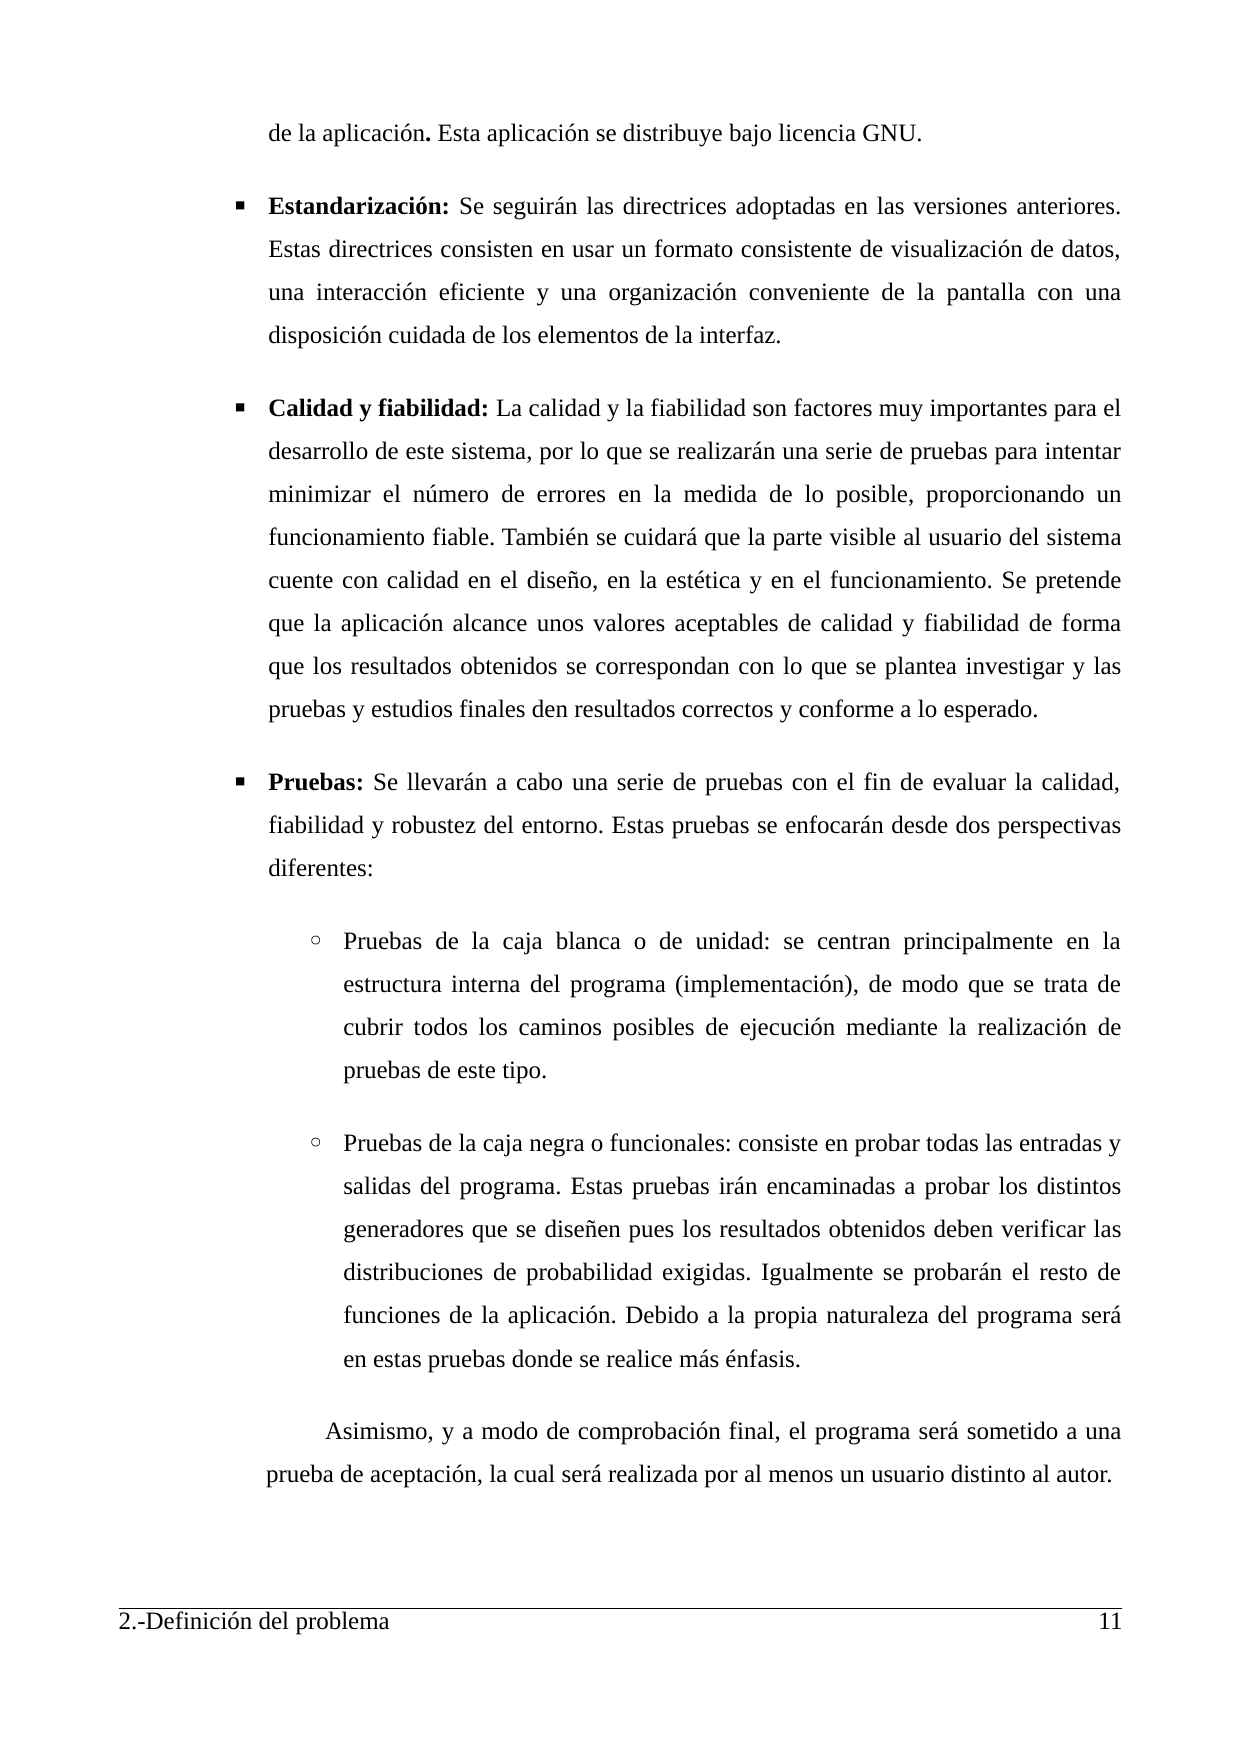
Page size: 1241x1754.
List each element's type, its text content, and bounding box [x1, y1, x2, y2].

list Pruebas: Se llevarán a cabo una serie de pruebas con el fin de evaluar la calidad, fiabilidad y robustez del entorno. Estas pruebas se enfocarán desde dos perspectivas diferentes: [231, 767, 1122, 882]
list Pruebas de la caja blanca o de unidad: se centran principalmente en la estructura interna del programa (implementación), de modo que se trata de cubrir todos los caminos posibles de ejecución mediante la realización de pruebas de este tipo. [306, 926, 1122, 1084]
list Pruebas de la caja negra o funcionales: consiste en probar todas las entradas y salidas del programa. Estas pruebas irán encaminadas a probar los distintos generadores que se diseñen pues los resultados obtenidos deben verificar las distribuciones de probabilidad exigidas. Igualmente se probarán el resto de funciones de la aplicación. Debido a la propia naturaleza del programa será en estas pruebas donde se realice más énfasis. [306, 1128, 1122, 1372]
text Asimismo, y a modo de comprobación final, el programa será sometido a una prueba de aceptación, la cual será realizada por al menos un usuario distinto al autor. [266, 1416, 1122, 1488]
list Calidad y fiabilidad: La calidad y la fiabilidad son factores muy importantes para el desarrollo de este sistema, por lo que se realizarán una serie de pruebas para intentar minimizar el número de errores en la medida de lo posible, proporcionando un funcionamiento fiable. También se cuidará que la parte visible al usuario del sistema cuente con calidad en el diseño, en la estética y en el funcionamiento. Se pretende que la aplicación alcance unos valores aceptables de calidad y fiabilidad de forma que los resultados obtenidos se correspondan con lo que se plantea investigar y las pruebas y estudios finales den resultados correctos y conforme a lo esperado. [231, 393, 1122, 723]
list de la aplicación. Esta aplicación se distribuye bajo licencia GNU. [231, 118, 1122, 147]
list Estandarización: Se seguirán las directrices adoptadas en las versiones anteriores. Estas directrices consisten en usar un formato consistente de visualización de datos, una interacción eficiente y una organización conveniente de la pantalla con una disposición cuidada de los elementos de la interfaz. [231, 191, 1122, 349]
